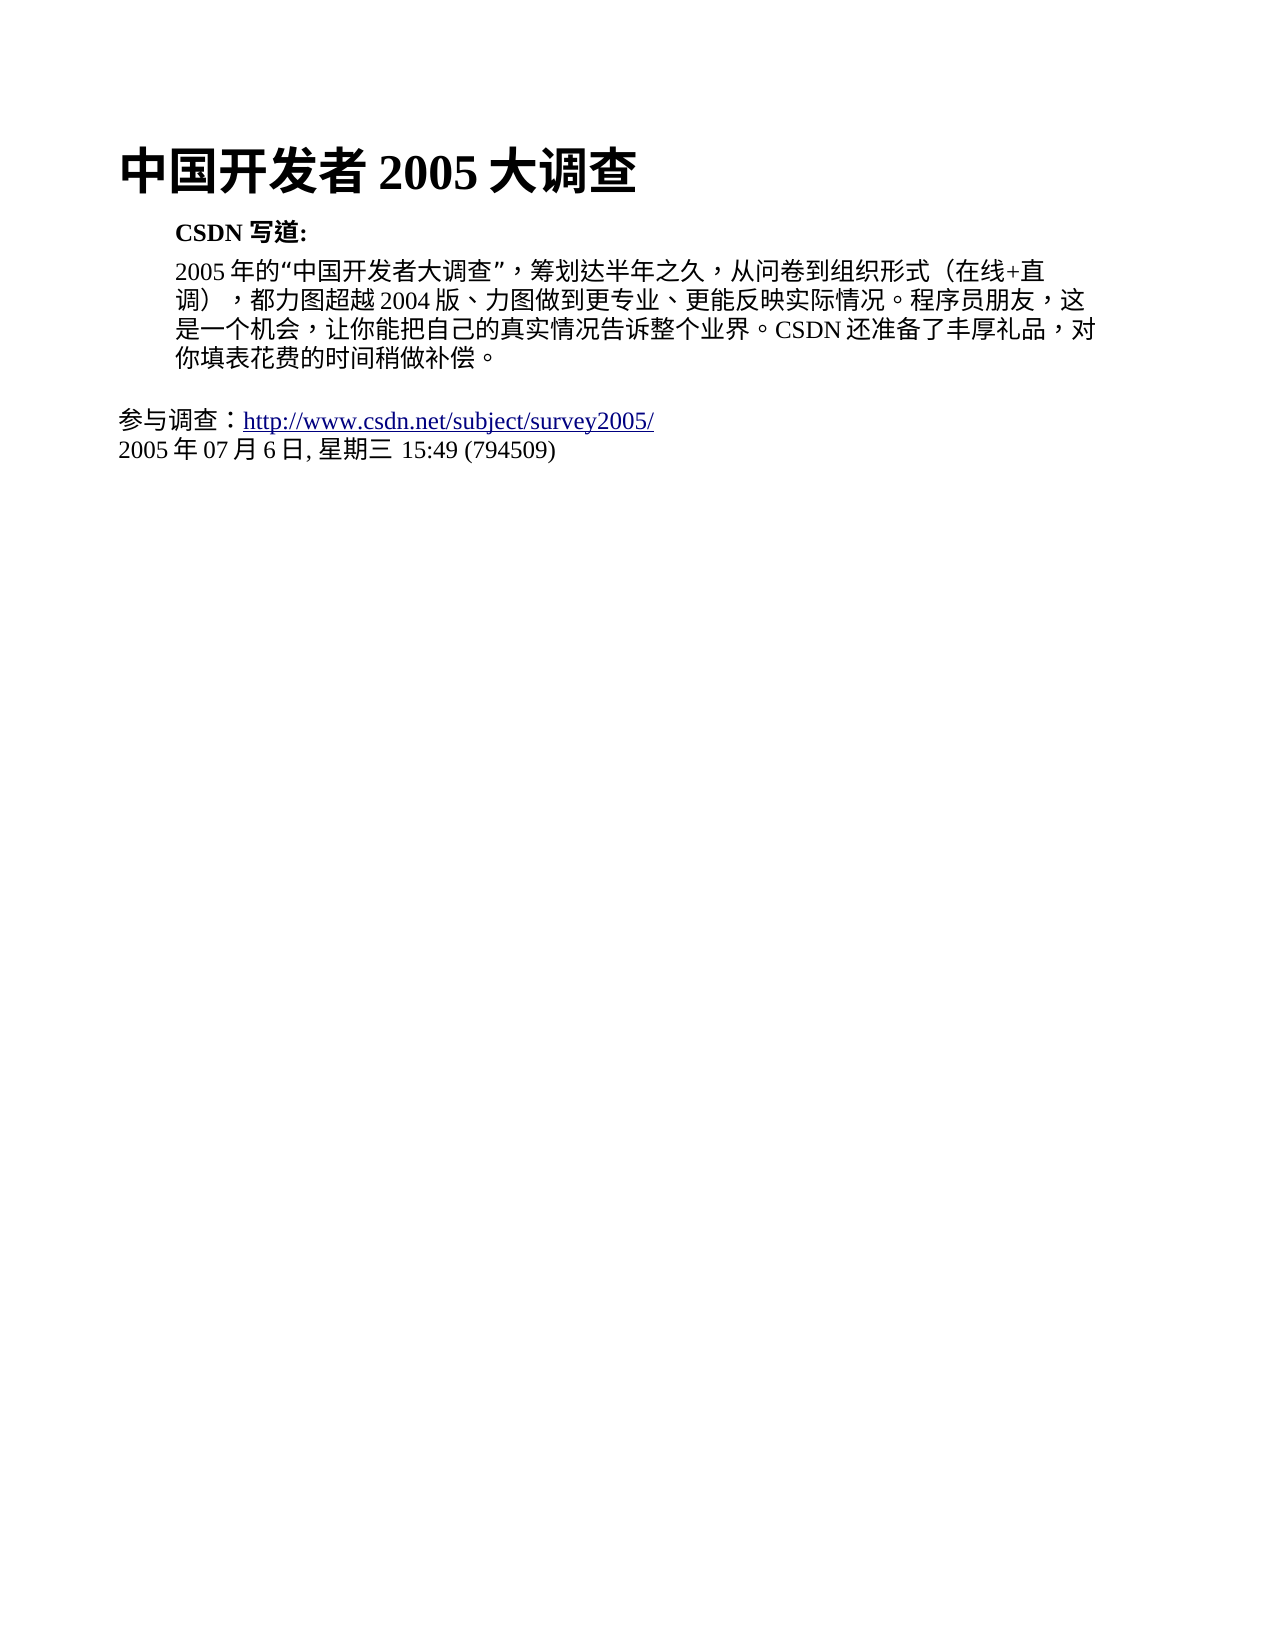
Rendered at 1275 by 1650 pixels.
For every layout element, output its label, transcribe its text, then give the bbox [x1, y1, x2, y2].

text 参与调查：http://www.csdn.net/subject/survey2005/ [118, 378, 1157, 435]
subtitle 中国开发者2005大调查 [118, 143, 1157, 201]
table_header CSDN 写道: [170, 214, 1105, 252]
text 2005年07月6日, 星期三 15:49 (794509) [118, 435, 1157, 464]
table_cell 2005年的“中国开发者大调查”，筹划达半年之久，从问卷到组织形式（在线+直调），都力图超越2004版、力图做到更专业、更能反映实际情况。程序员朋友，这是一个机会，让你能把自己的真实情况告诉整个业界。CSDN还准备了丰厚礼品，对你填表花费的时间稍做补偿。 [170, 253, 1105, 378]
